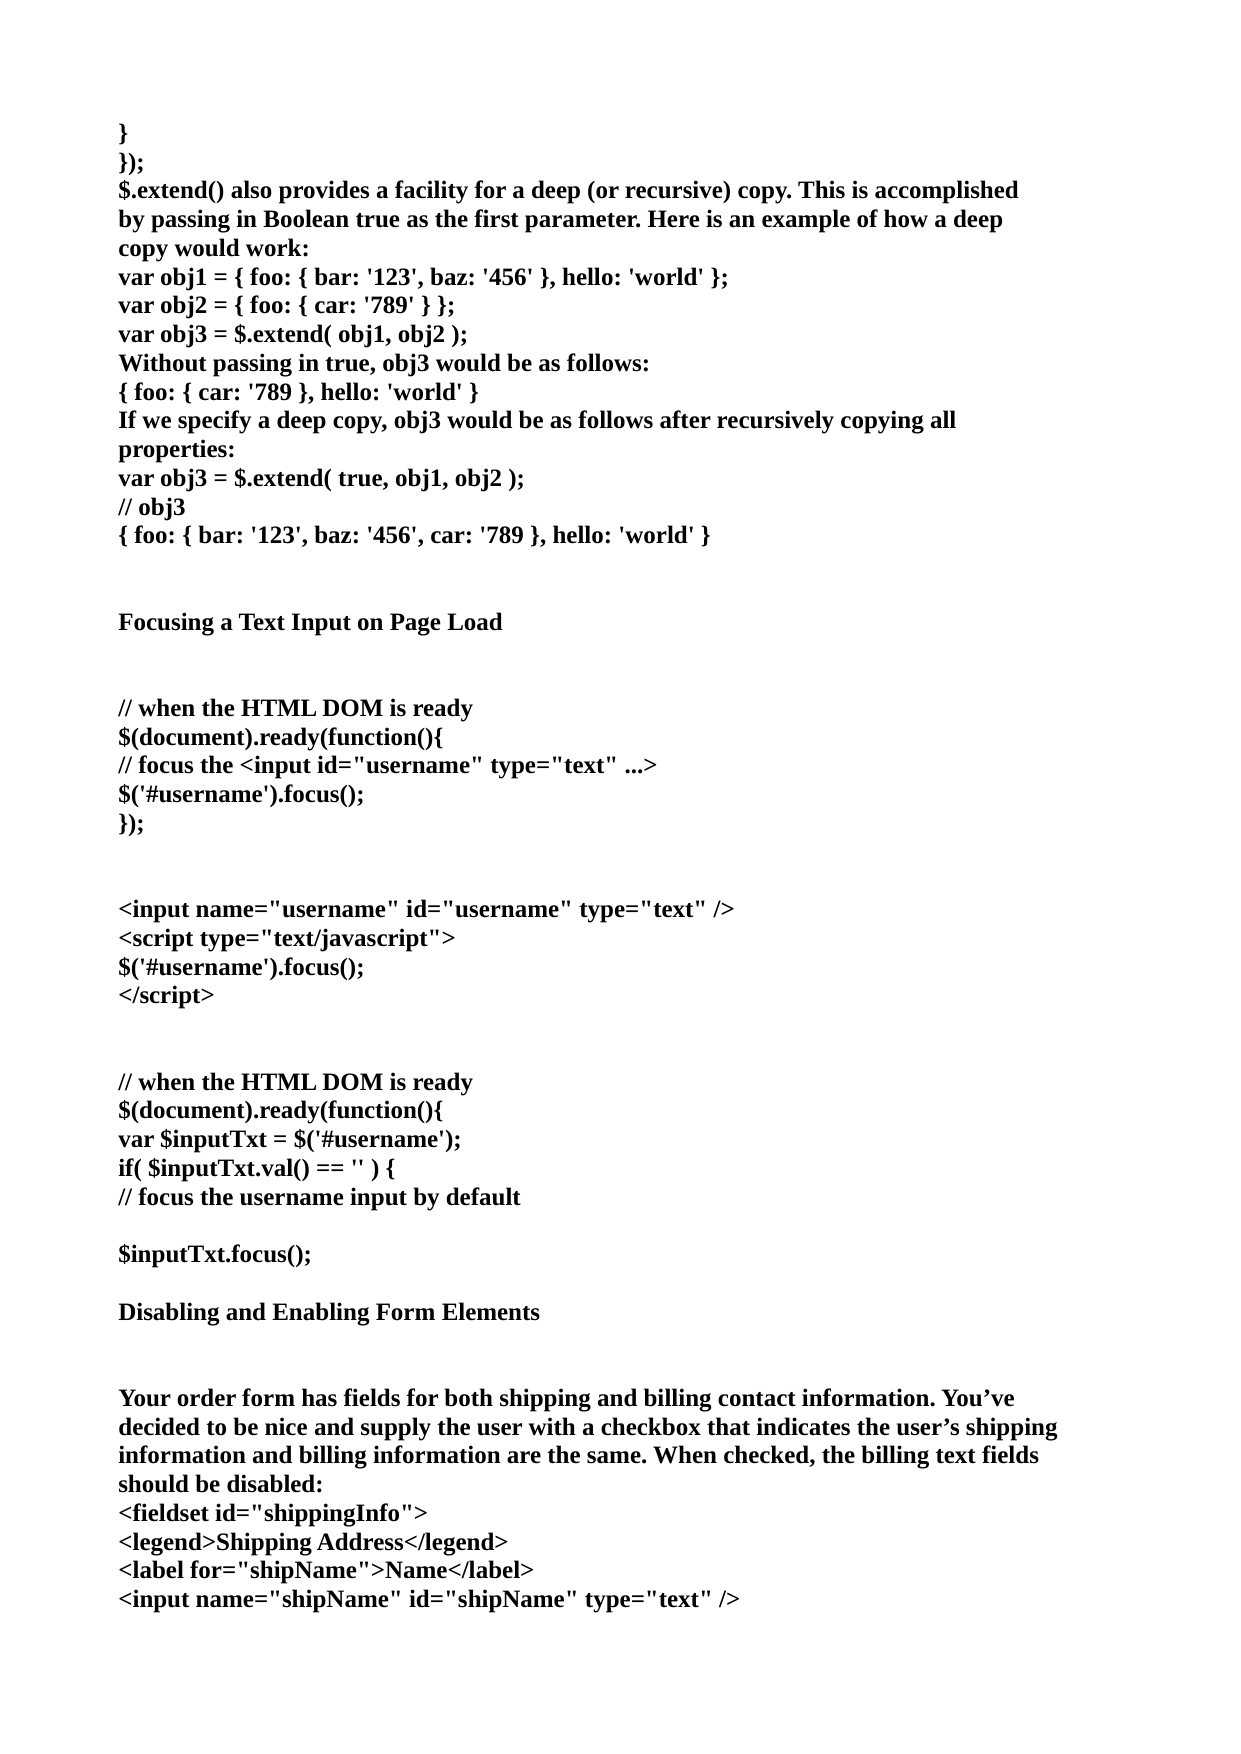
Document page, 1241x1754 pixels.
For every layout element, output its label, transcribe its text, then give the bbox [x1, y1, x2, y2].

text copy would work: [118, 233, 1122, 262]
text decided to be nice and supply the user with a checkbox that indicates the user’s shipping [118, 1412, 1122, 1441]
text <fieldset id="shippingInfo"> [118, 1498, 1122, 1527]
text var obj2 = { foo: { car: '789' } }; [118, 291, 1122, 319]
text If we specify a deep copy, obj3 would be as follows after recursively copying all [118, 406, 1122, 434]
text { foo: { car: '789 }, hello: 'world' } [118, 377, 1122, 406]
text }); [118, 808, 1122, 837]
text information and billing information are the same. When checked, the billing text fields [118, 1441, 1122, 1469]
text $(document).ready(function(){ [118, 722, 1122, 751]
text $('#username').focus(); [118, 952, 1122, 981]
text Disabling and Enabling Form Elements [118, 1297, 1122, 1326]
text if( $inputTxt.val() == '' ) { [118, 1153, 1122, 1182]
text var obj3 = $.extend( true, obj1, obj2 ); [118, 463, 1122, 492]
text }); [118, 147, 1122, 176]
text // obj3 [118, 492, 1122, 521]
text $.extend() also provides a facility for a deep (or recursive) copy. This is accomplished [118, 176, 1122, 204]
text <input name="shipName" id="shipName" type="text" /> [118, 1584, 1122, 1613]
text should be disabled: [118, 1469, 1122, 1498]
text $(document).ready(function(){ [118, 1096, 1122, 1124]
text <script type="text/javascript"> [118, 923, 1122, 952]
text <label for="shipName">Name</label> [118, 1556, 1122, 1584]
text $inputTxt.focus(); [118, 1239, 1122, 1268]
text var obj3 = $.extend( obj1, obj2 ); [118, 319, 1122, 348]
text Your order form has fields for both shipping and billing contact information. You’ve [118, 1383, 1122, 1412]
text } [118, 118, 1122, 147]
text // when the HTML DOM is ready [118, 693, 1122, 722]
text // when the HTML DOM is ready [118, 1067, 1122, 1096]
text Without passing in true, obj3 would be as follows: [118, 348, 1122, 377]
text // focus the <input id="username" type="text" ...> [118, 751, 1122, 779]
text var obj1 = { foo: { bar: '123', baz: '456' }, hello: 'world' }; [118, 262, 1122, 291]
text { foo: { bar: '123', baz: '456', car: '789 }, hello: 'world' } [118, 521, 1122, 549]
text <input name="username" id="username" type="text" /> [118, 894, 1122, 923]
text <legend>Shipping Address</legend> [118, 1527, 1122, 1556]
text Focusing a Text Input on Page Load [118, 607, 1122, 636]
text properties: [118, 434, 1122, 463]
text var $inputTxt = $('#username'); [118, 1124, 1122, 1153]
text // focus the username input by default [118, 1182, 1122, 1211]
text $('#username').focus(); [118, 779, 1122, 808]
text by passing in Boolean true as the first parameter. Here is an example of how a deep [118, 204, 1122, 233]
text </script> [118, 981, 1122, 1009]
